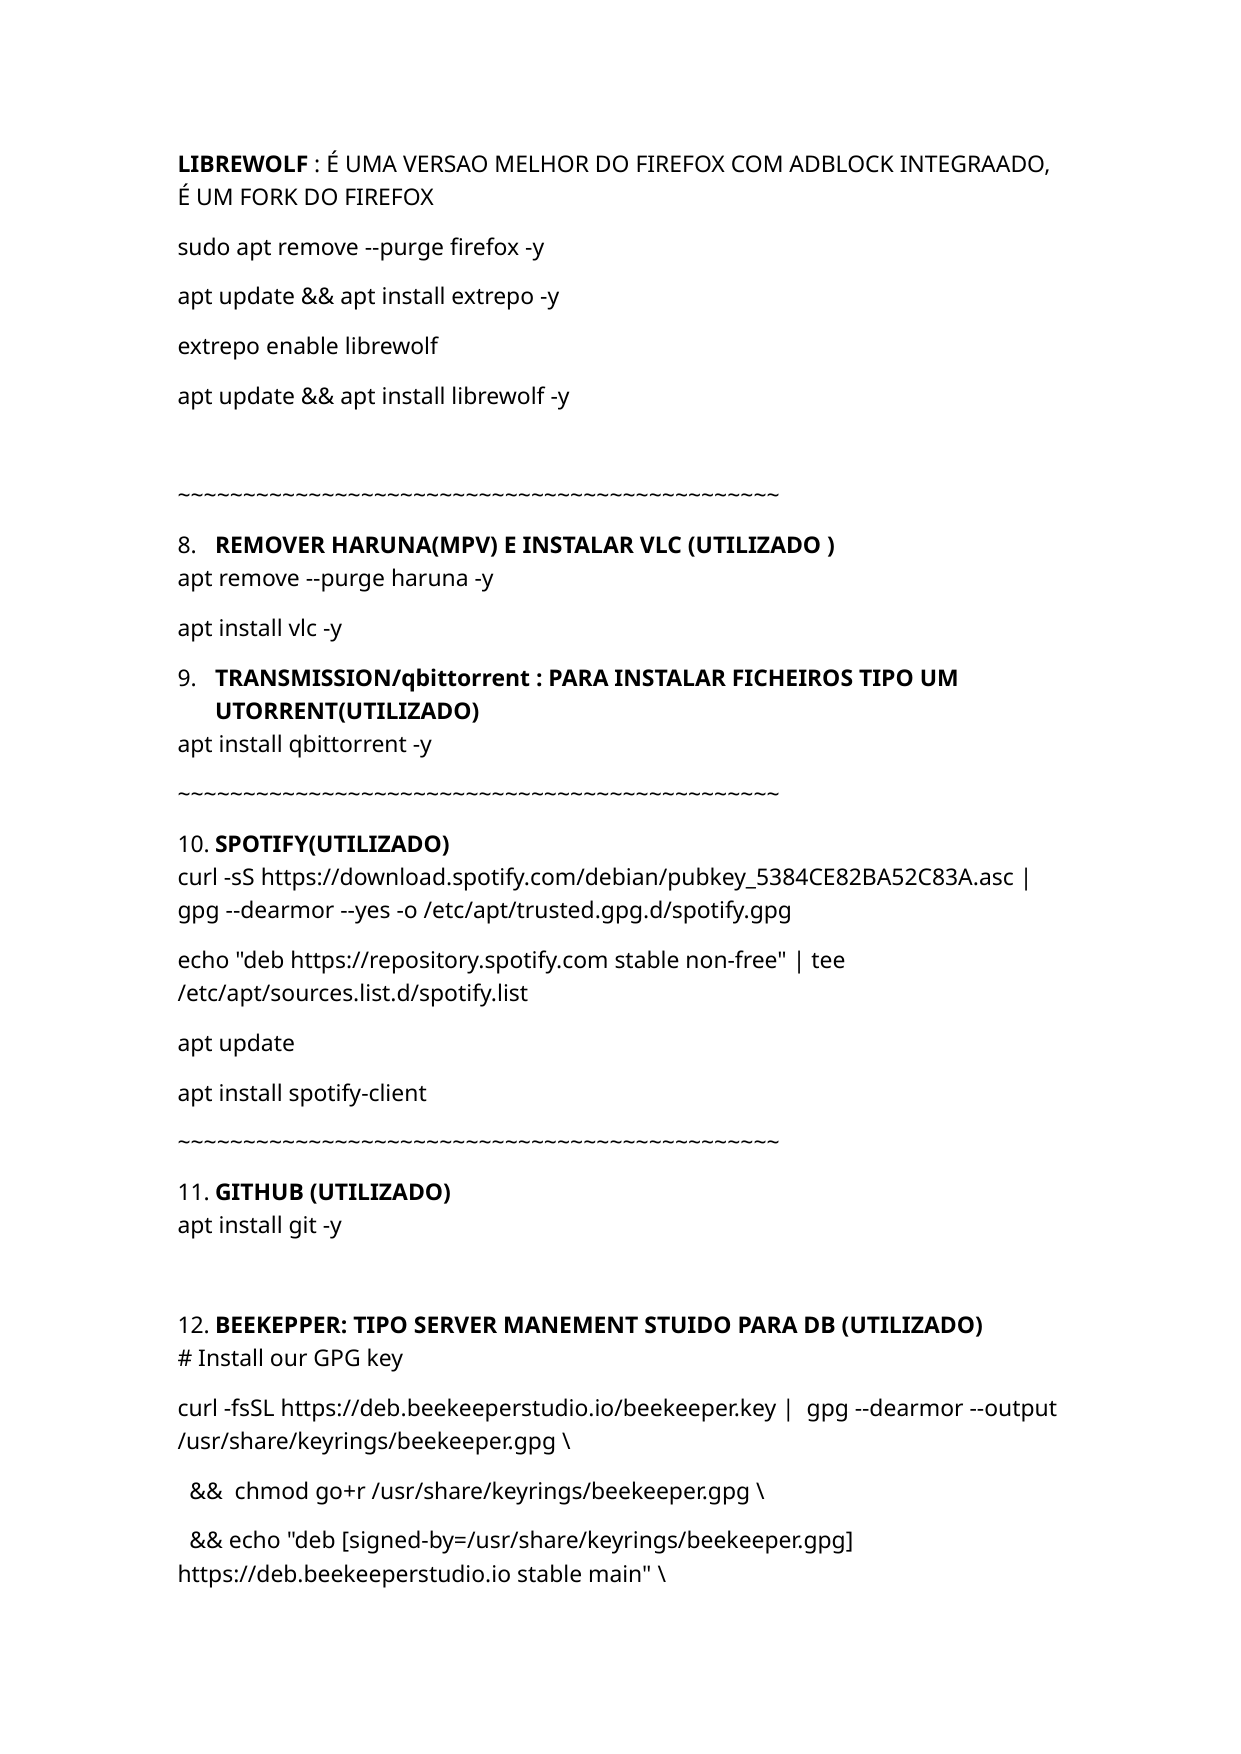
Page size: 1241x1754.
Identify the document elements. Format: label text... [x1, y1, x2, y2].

list TRANSMISSION/qbittorrent : PARA INSTALAR FICHEIROS TIPO UM UTORRENT(UTILIZADO) [177, 662, 1063, 726]
text apt install spotify-client [177, 1077, 1063, 1108]
text apt remove --purge haruna -y [177, 562, 1063, 594]
text ~~~~~~~~~~~~~~~~~~~~~~~~~~~~~~~~~~~~~~~~~~~~~~ [177, 479, 1063, 511]
text && chmod go+r /usr/share/keyrings/beekeeper.gpg \ [177, 1475, 1063, 1506]
text && echo "deb [signed-by=/usr/share/keyrings/beekeeper.gpg] https://deb.beekeeperstudio.io stable main" \ [177, 1524, 1063, 1589]
text curl -fsSL https://deb.beekeeperstudio.io/beekeeper.key | gpg --dearmor --output /usr/share/keyrings/beekeeper.gpg \ [177, 1392, 1063, 1456]
text extrepo enable librewolf [177, 330, 1063, 361]
list BEEKEPPER: TIPO SERVER MANEMENT STUIDO PARA DB (UTILIZADO) [177, 1309, 1063, 1340]
text echo "deb https://repository.spotify.com stable non-free" | tee /etc/apt/sources.list.d/spotify.list [177, 944, 1063, 1008]
list GITHUB (UTILIZADO) [177, 1176, 1063, 1207]
text apt install vlc -y [177, 612, 1063, 643]
text apt install git -y [177, 1209, 1063, 1241]
text # Install our GPG key [177, 1342, 1063, 1373]
list SPOTIFY(UTILIZADO) [177, 828, 1063, 859]
text ~~~~~~~~~~~~~~~~~~~~~~~~~~~~~~~~~~~~~~~~~~~~~~ [177, 778, 1063, 809]
list REMOVER HARUNA(MPV) E INSTALAR VLC (UTILIZADO ) [177, 529, 1063, 561]
text apt install qbittorrent -y [177, 728, 1063, 759]
text apt update && apt install extrepo -y [177, 280, 1063, 312]
text curl -sS https://download.spotify.com/debian/pubkey_5384CE82BA52C83A.asc | gpg --dearmor --yes -o /etc/apt/trusted.gpg.d/spotify.gpg [177, 861, 1063, 925]
text sudo apt remove --purge firefox -y [177, 231, 1063, 262]
text apt update && apt install librewolf -y [177, 380, 1063, 411]
text apt update [177, 1027, 1063, 1058]
text ~~~~~~~~~~~~~~~~~~~~~~~~~~~~~~~~~~~~~~~~~~~~~~ [177, 1126, 1063, 1158]
text LIBREWOLF : É UMA VERSAO MELHOR DO FIREFOX COM ADBLOCK INTEGRAADO, É UM FORK DO FIREFOX [177, 148, 1063, 212]
